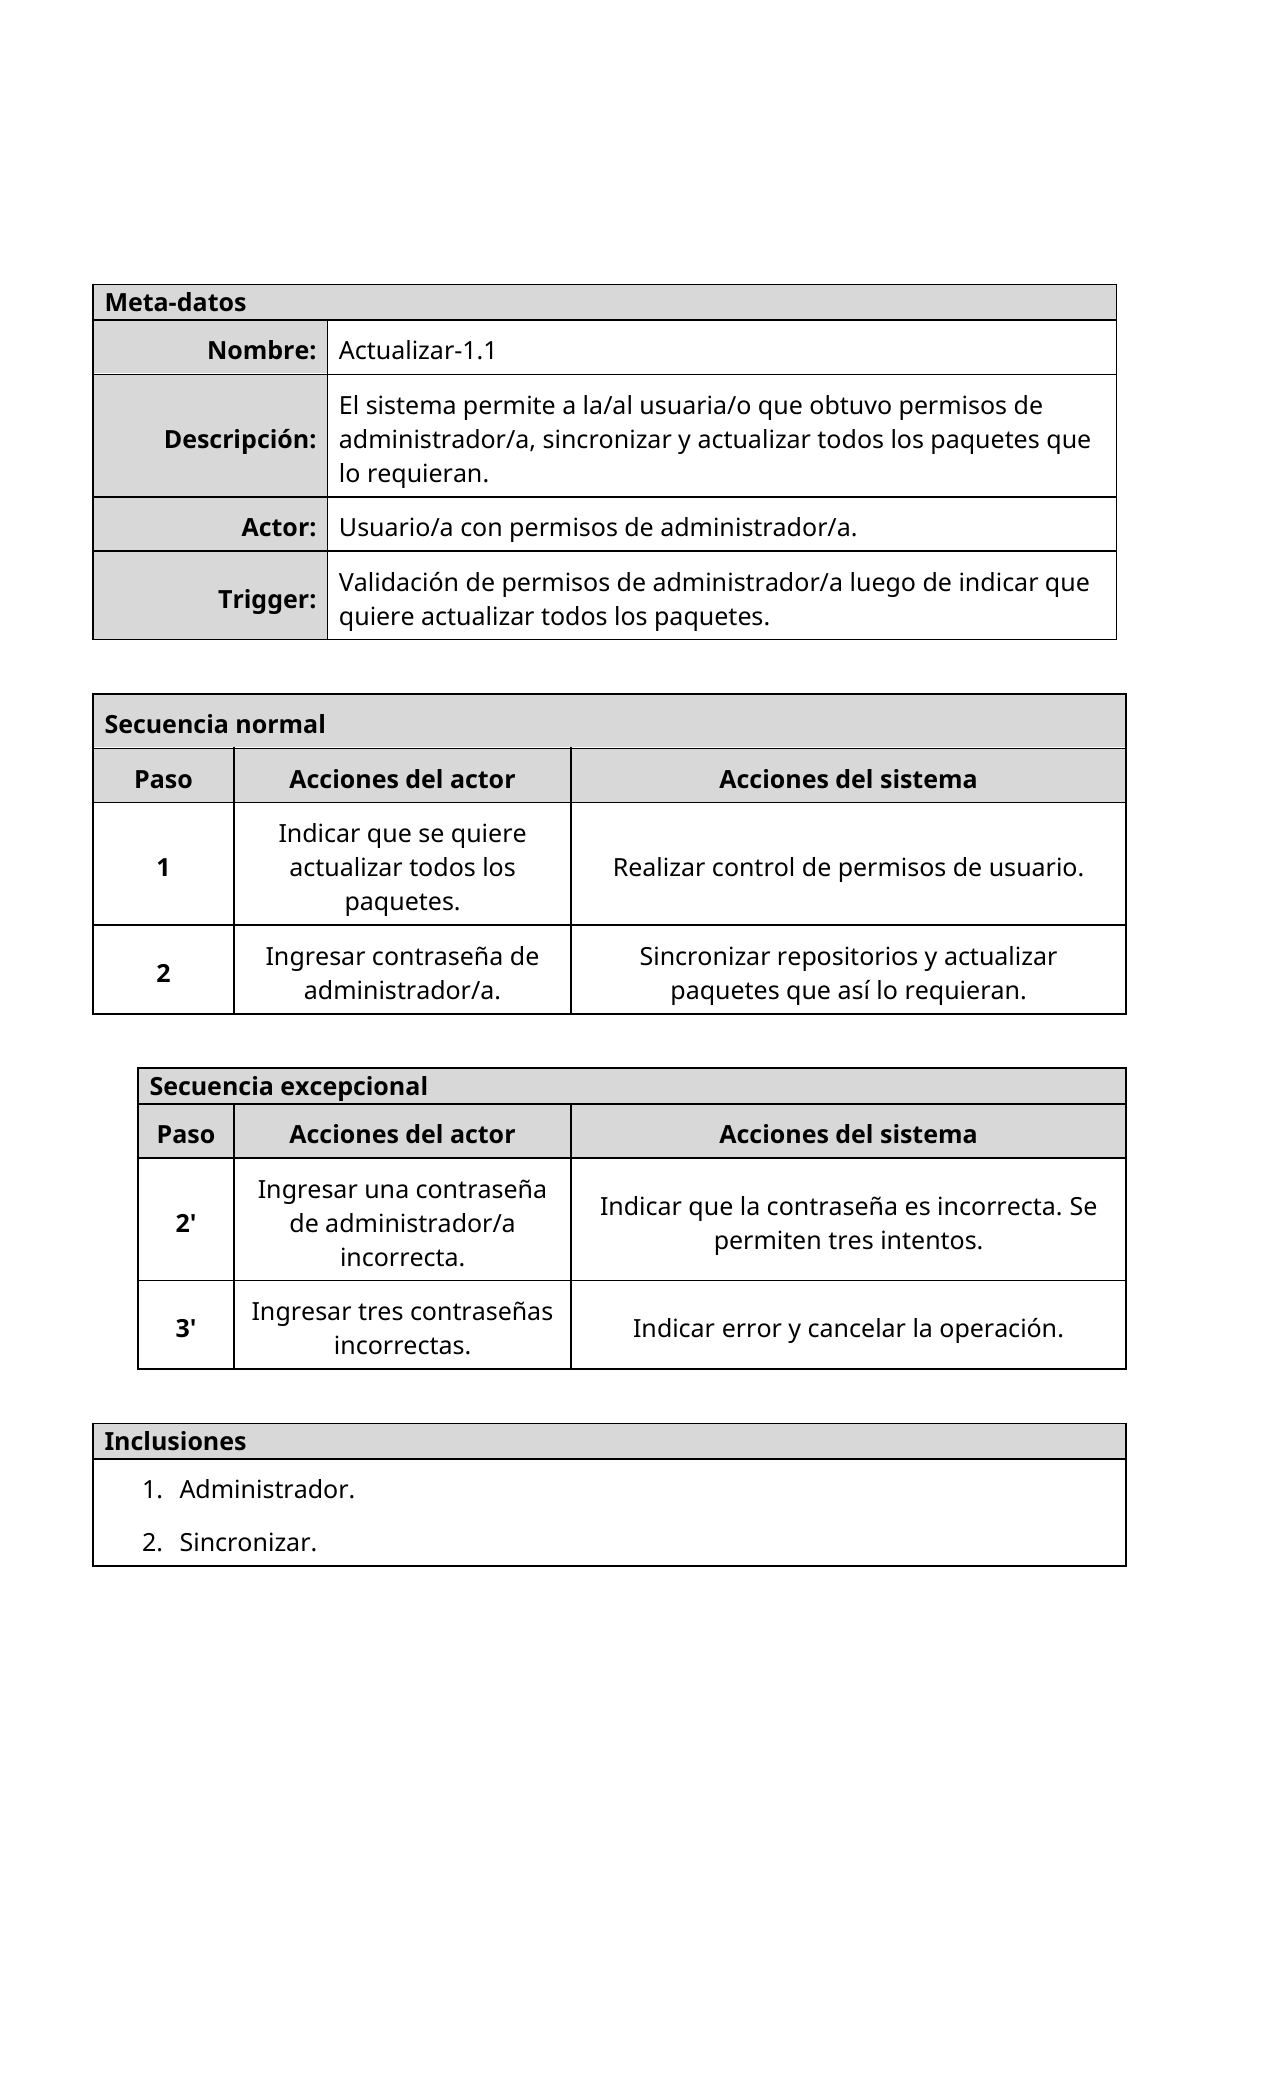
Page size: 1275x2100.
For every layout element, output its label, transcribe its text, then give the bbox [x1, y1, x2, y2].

table_cell Actualizar-1.1 [328, 321, 1116, 373]
table_cell 2 [94, 926, 233, 1013]
table_header Secuencia normal [94, 695, 1125, 747]
table_cell Paso [94, 749, 233, 802]
table_cell Acciones del actor [235, 1105, 570, 1157]
table_cell 1 [94, 803, 233, 924]
table_cell 2' [139, 1159, 233, 1280]
table_cell Ingresar contraseña de administrador/a. [235, 926, 570, 1013]
table_cell Usuario/a con permisos de administrador/a. [328, 498, 1116, 550]
table_header Inclusiones [94, 1424, 1125, 1458]
table_cell Descripción: [94, 375, 327, 496]
table_cell Indicar que la contraseña es incorrecta. Se permiten tres intentos. [572, 1159, 1125, 1280]
table_cell Paso [139, 1105, 233, 1157]
table_cell Sincronizar repositorios y actualizar paquetes que así lo requieran. [572, 926, 1125, 1013]
table_cell Acciones del sistema [572, 1105, 1125, 1157]
table_cell Nombre: [94, 321, 327, 373]
table_cell Indicar error y cancelar la operación. [572, 1281, 1125, 1368]
table_cell El sistema permite a la/al usuaria/o que obtuvo permisos de administrador/a, sincronizar y actualizar todos los paquetes que lo requieran. [328, 375, 1116, 496]
table_header Secuencia excepcional [139, 1069, 1125, 1103]
table_cell Acciones del actor [235, 749, 570, 802]
table_cell Acciones del sistema [572, 749, 1125, 802]
table_cell Actor: [94, 498, 327, 550]
table_cell Validación de permisos de administrador/a luego de indicar que quiere actualizar todos los paquetes. [328, 552, 1116, 639]
table_cell Administrador. Sincronizar. [94, 1460, 1125, 1565]
table_cell Trigger: [94, 552, 327, 639]
table_cell Realizar control de permisos de usuario. [572, 803, 1125, 924]
table_header Meta-datos [94, 285, 1116, 319]
table_cell Indicar que se quiere actualizar todos los paquetes. [235, 803, 570, 924]
table_cell 3' [139, 1281, 233, 1368]
table_cell Ingresar una contraseña de administrador/a incorrecta. [235, 1159, 570, 1280]
table_cell Ingresar tres contraseñas incorrectas. [235, 1281, 570, 1368]
